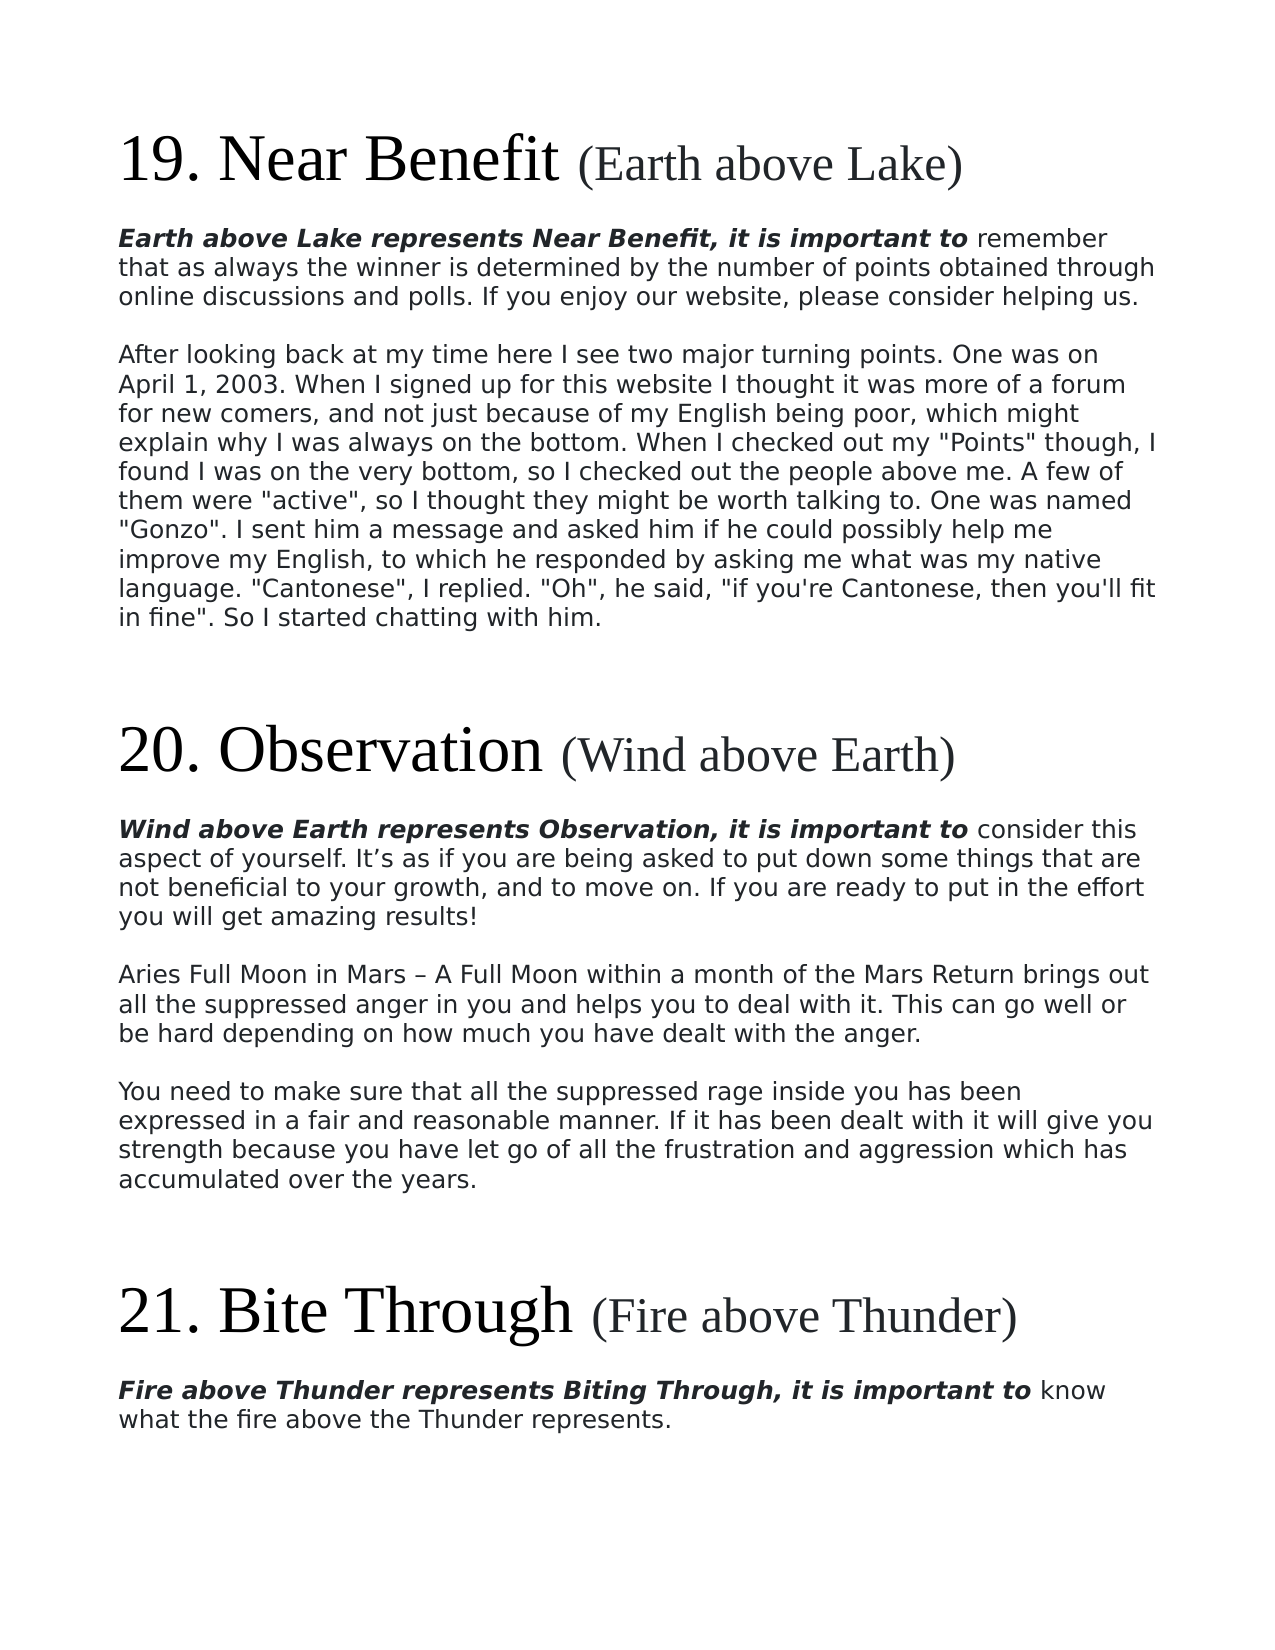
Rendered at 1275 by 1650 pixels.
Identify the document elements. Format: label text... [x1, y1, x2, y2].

text Aries Full Moon in Mars – A Full Moon within a month of the Mars Return brings out all the suppressed anger in you and helps you to deal with it. This can go well or be hard depending on how much you have dealt with the anger. [118, 961, 1157, 1048]
text After looking back at my time here I see two major turning points. One was on April 1, 2003. When I signed up for this website I thought it was more of a forum for new comers, and not just because of my English being poor, which might explain why I was always on the bottom. When I checked out my "Points" though, I found I was on the very bottom, so I checked out the people above me. A few of them were "active", so I thought they might be worth talking to. One was named "Gonzo". I sent him a message and asked him if he could possibly help me improve my English, to which he responded by asking me what was my native language. "Cantonese", I replied. "Oh", he said, "if you're Cantonese, then you'll fit in fine". So I started chatting with him. [118, 341, 1157, 632]
text Earth above Lake represents Near Benefit, it is important to remember that as always the winner is determined by the number of points obtained through online discussions and polls. If you enjoy our website, please consider helping us. [118, 224, 1157, 311]
text 21. Bite Through (Fire above Thunder) [118, 1271, 1157, 1347]
text Fire above Thunder represents Biting Through, it is important to know what the fire above the Thunder represents. [118, 1376, 1157, 1435]
text 19. Near Benefit (Earth above Lake) [118, 118, 1157, 195]
text 20. Observation (Wind above Earth) [118, 709, 1157, 786]
text You need to make sure that all the suppressed rage inside you has been expressed in a fair and reasonable manner. If it has been dealt with it will give you strength because you have let go of all the frustration and aggression which has accumulated over the years. [118, 1077, 1157, 1194]
text Wind above Earth represents Observation, it is important to consider this aspect of yourself. It’s as if you are being asked to put down some things that are not beneficial to your growth, and to move on. If you are ready to put in the effort you will get amazing results! [118, 815, 1157, 931]
